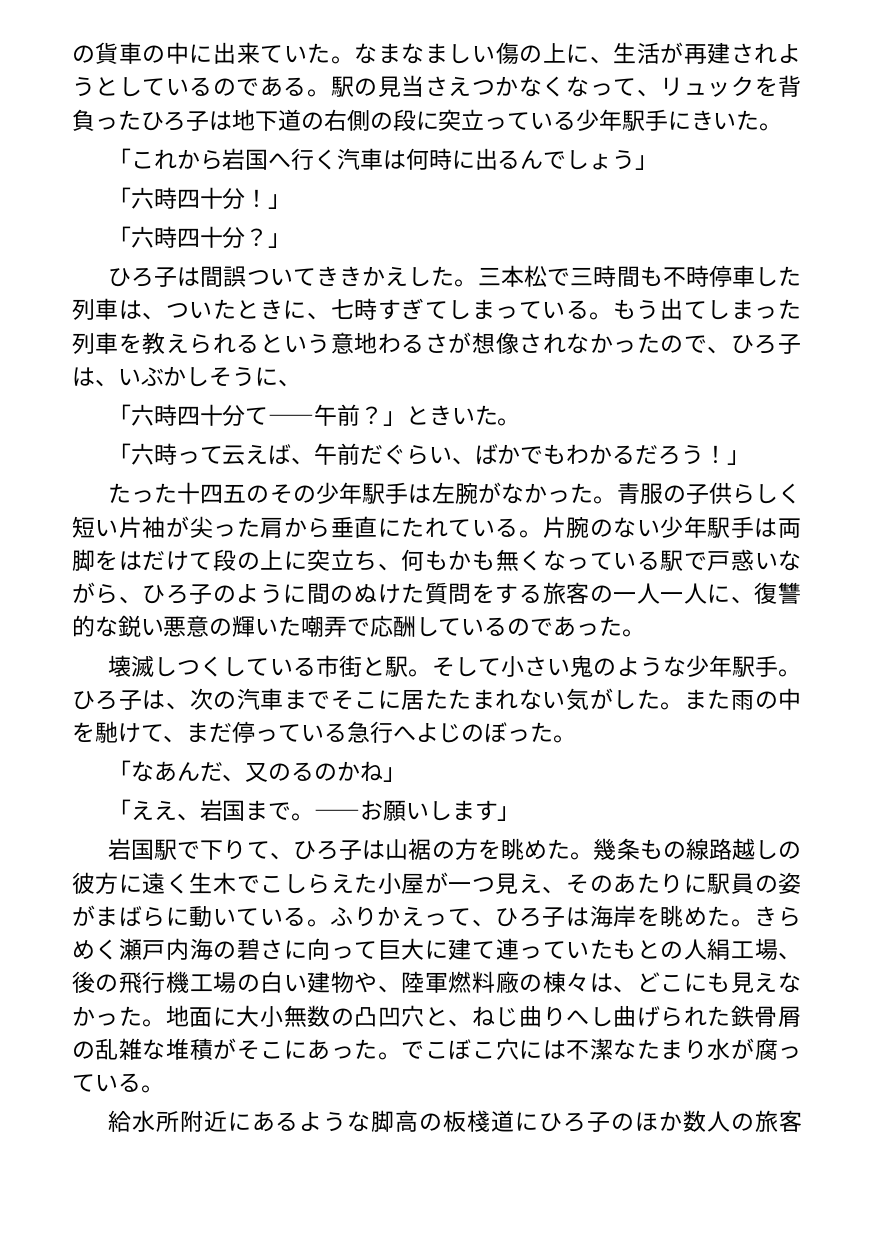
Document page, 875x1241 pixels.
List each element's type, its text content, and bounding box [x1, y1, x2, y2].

text 「六時四十分て――午前？」ときいた。 [72, 398, 802, 431]
text の貨車の中に出来ていた。なまなましい傷の上に、生活が再建されようとしているのである。駅の見当さえつかなくなって、リュックを背負ったひろ子は地下道の右側の段に突立っている少年駅手にきいた。 [72, 36, 802, 136]
text 給水所附近にあるような脚高の板棧道にひろ子のほか数人の旅客 [72, 1104, 802, 1137]
text 「ええ、岩国まで。――お願いします」 [72, 793, 802, 826]
text ひろ子は間誤ついてききかえした。三本松で三時間も不時停車した列車は、ついたときに、七時すぎてしまっている。もう出てしまった列車を教えられるという意地わるさが想像されなかったので、ひろ子は、いぶかしそうに、 [72, 259, 802, 392]
text 岩国駅で下りて、ひろ子は山裾の方を眺めた。幾条もの線路越しの彼方に遠く生木でこしらえた小屋が一つ見え、そのあたりに駅員の姿がまばらに動いている。ふりかえって、ひろ子は海岸を眺めた。きらめく瀬戸内海の碧さに向って巨大に建て連っていたもとの人絹工場、後の飛行機工場の白い建物や、陸軍燃料廠の棟々は、どこにも見えなかった。地面に大小無数の凸凹穴と、ねじ曲りへし曲げられた鉄骨屑の乱雑な堆積がそこにあった。でこぼこ穴には不潔なたまり水が腐っている。 [72, 832, 802, 1098]
text 「これから岩国へ行く汽車は何時に出るんでしょう」 [72, 142, 802, 175]
text たった十四五のその少年駅手は左腕がなかった。青服の子供らしく短い片袖が尖った肩から垂直にたれている。片腕のない少年駅手は両脚をはだけて段の上に突立ち、何もかも無くなっている駅で戸惑いながら、ひろ子のように間のぬけた質問をする旅客の一人一人に、復讐的な鋭い悪意の輝いた嘲弄で応酬しているのであった。 [72, 476, 802, 642]
text 壊滅しつくしている市街と駅。そして小さい鬼のような少年駅手。ひろ子は、次の汽車までそこに居たたまれない気がした。また雨の中を馳けて、まだ停っている急行へよじのぼった。 [72, 648, 802, 748]
text 「六時四十分！」 [72, 181, 802, 214]
text 「なあんだ、又のるのかね」 [72, 754, 802, 787]
text 「六時四十分？」 [72, 220, 802, 253]
text 「六時って云えば、午前だぐらい、ばかでもわかるだろう！」 [72, 437, 802, 470]
